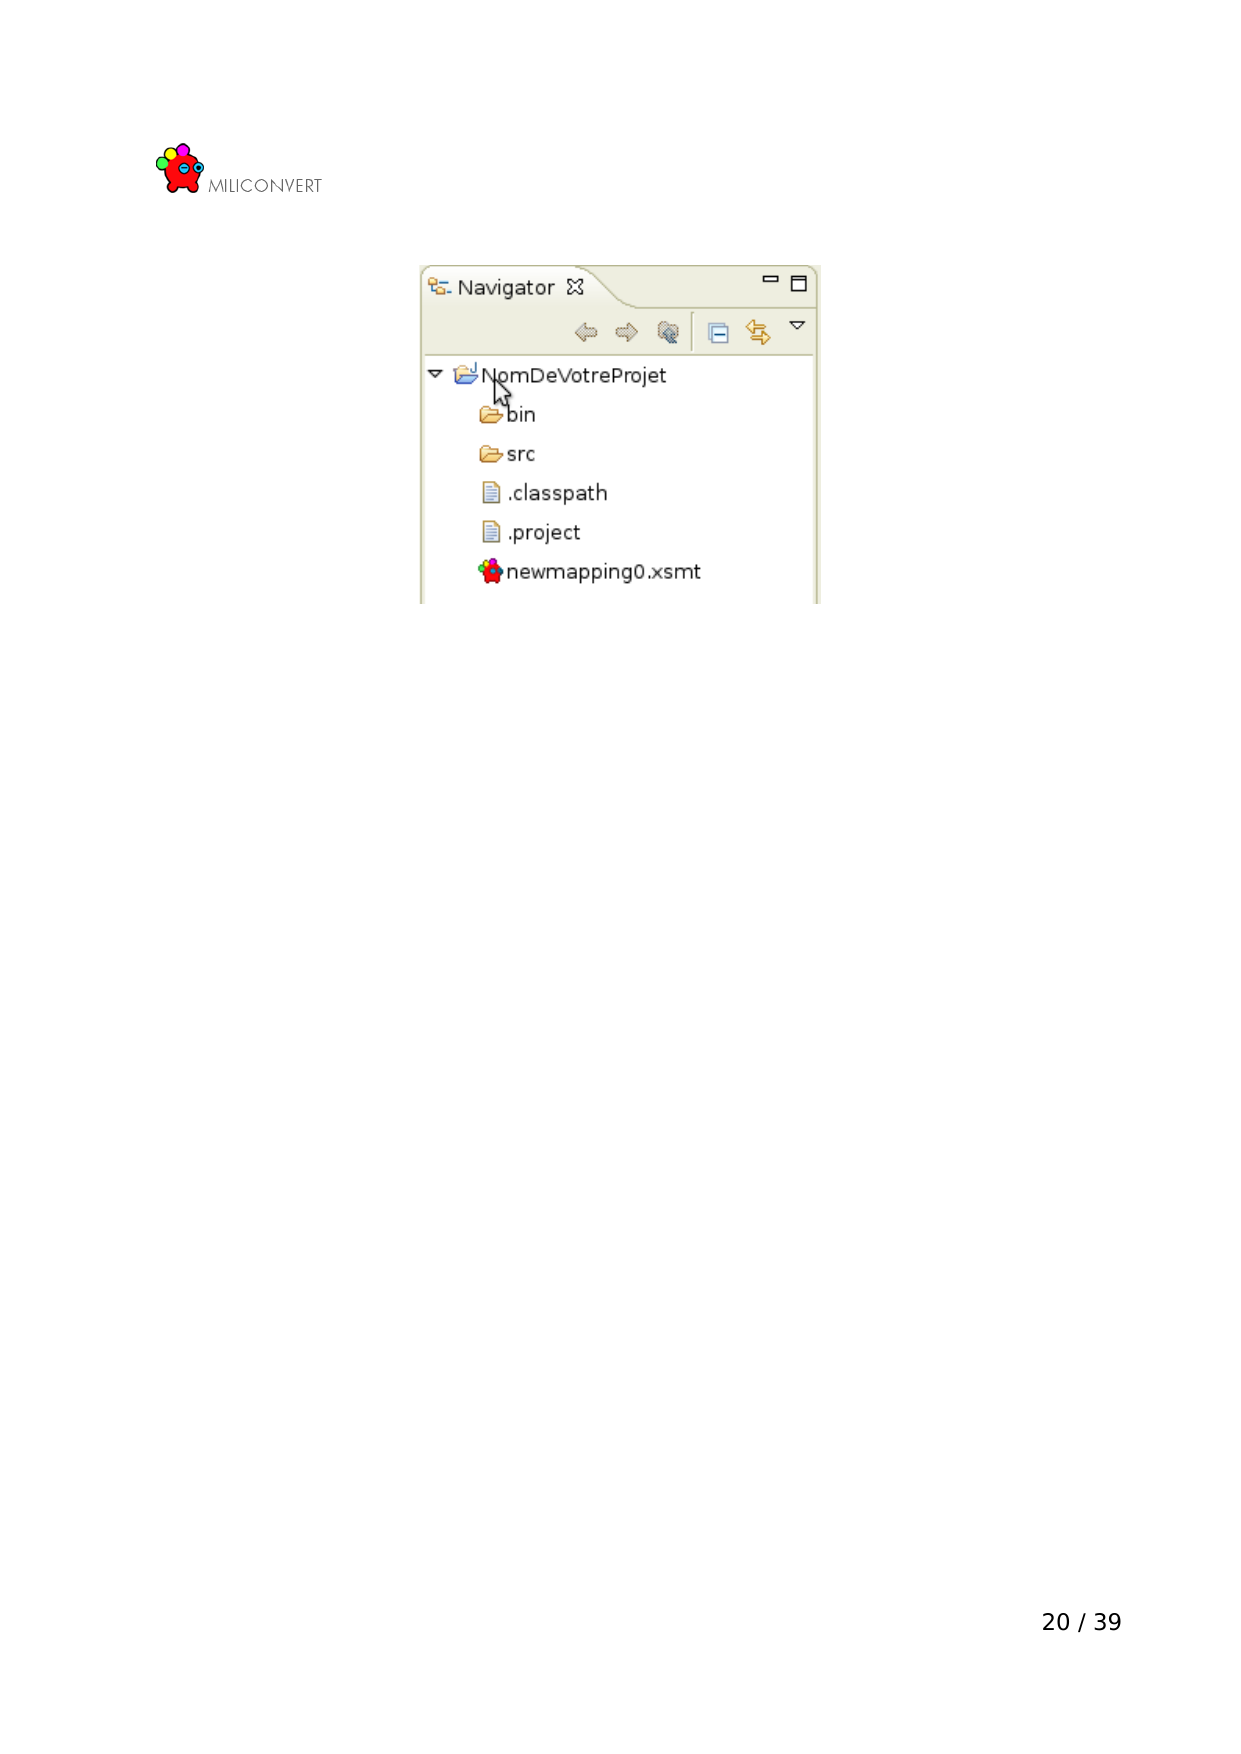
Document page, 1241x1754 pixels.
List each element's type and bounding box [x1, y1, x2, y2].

picture [419, 265, 821, 604]
picture [132, 119, 354, 225]
